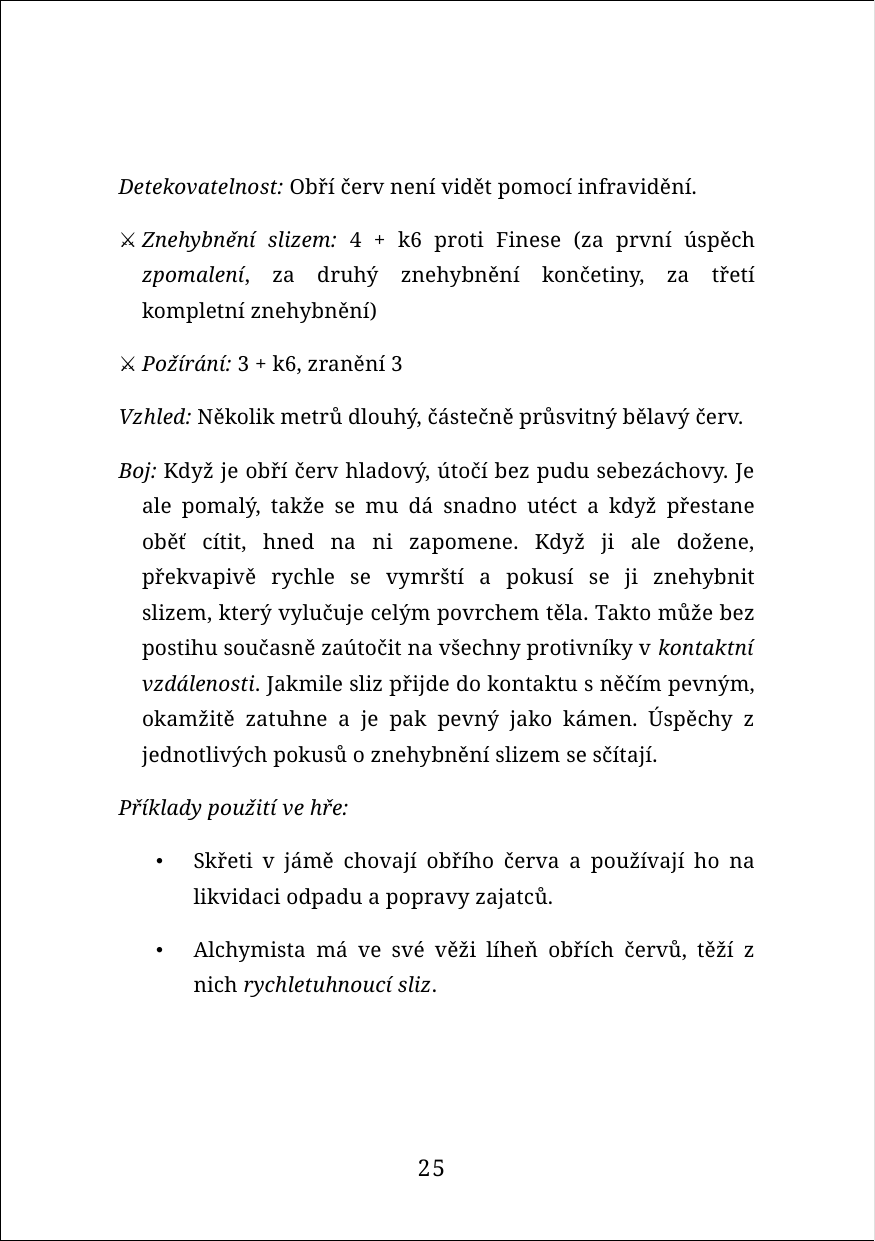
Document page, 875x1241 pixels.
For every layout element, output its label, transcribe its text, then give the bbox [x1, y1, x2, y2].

text ⚔ Znehybnění slizem: 4 + k6 proti Finese (za první úspěch zpomalení, za druhý znehybnění končetiny, za třetí kompletní znehybnění) [118, 225, 756, 324]
text ⚔ Požírání: 3 + k6, zranění 3 [118, 349, 756, 378]
text Vzhled: Několik metrů dlouhý, částečně průsvitný bělavý červ. [118, 402, 756, 431]
text Boj: Když je obří červ hladový, útočí bez pudu sebezáchovy. Je ale pomalý, takže se mu dá snadno utéct a když přestane oběť cítit, hned na ni zapomene. Když ji ale dožene, překvapivě rychle se vymrští a pokusí se ji znehybnit slizem, který vylučuje celým povrchem těla. Takto může bez postihu současně zaútočit na všechny protivníky v kontaktní vzdálenosti. Jakmile sliz přijde do kontaktu s něčím pevným, okamžitě zatuhne a je pak pevný jako kámen. Úspěchy z jednotlivých pokusů o znehybnění slizem se sčítají. [118, 456, 756, 768]
text Příklady použití ve hře: [118, 793, 756, 822]
text Detekovatelnost: Obří červ není vidět pomocí infravidění. [118, 172, 756, 200]
list Alchymista má ve své věži líheň obřích červů, těží z nich rychletuhnoucí sliz. [156, 935, 756, 999]
list Skřeti v jámě chovají obřího červa a používají ho na likvidaci odpadu a popravy zajatců. [156, 846, 756, 910]
